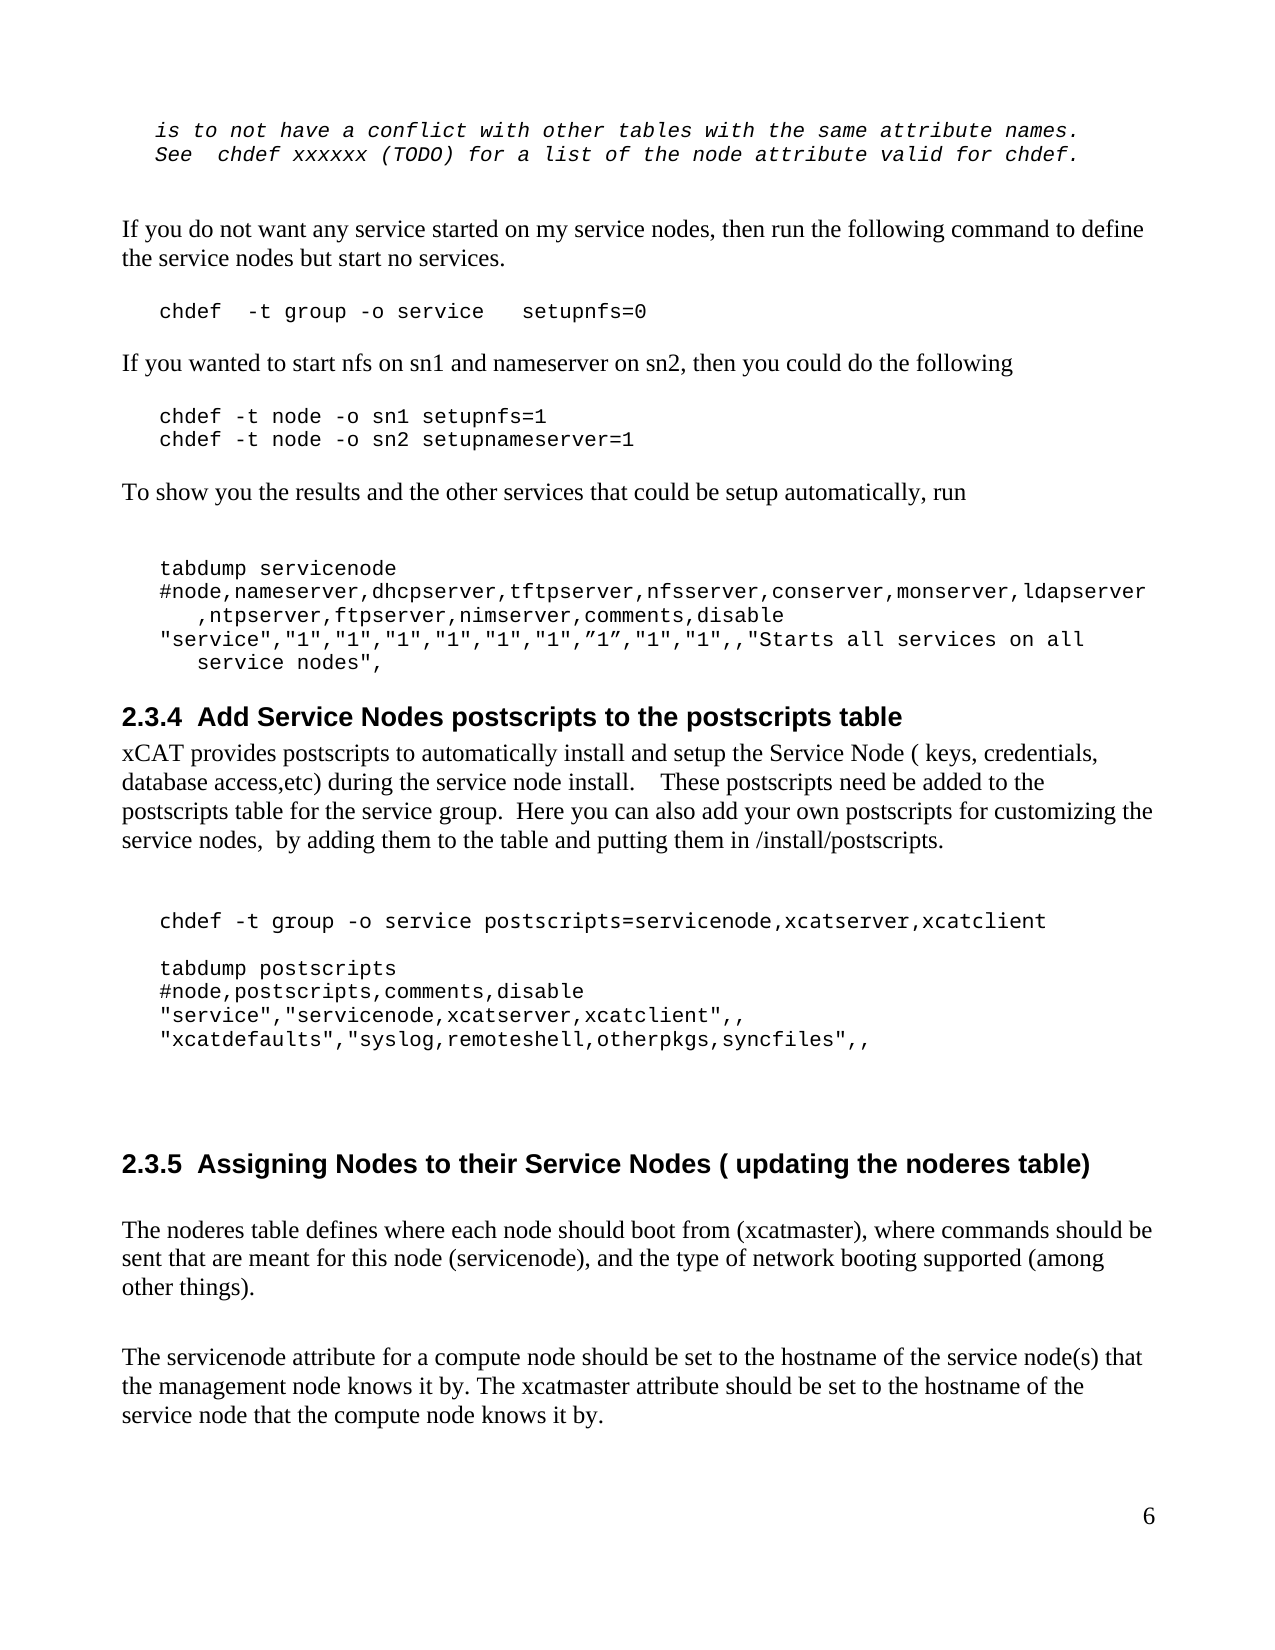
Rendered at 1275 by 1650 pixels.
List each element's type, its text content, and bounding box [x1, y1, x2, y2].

text If you do not want any service started on my service nodes, then run the following command to define the service nodes but start no services. [122, 214, 1155, 272]
subtitle Assigning Nodes to their Service Nodes ( updating the noderes table) [122, 1148, 1155, 1180]
text #node,nameserver,dhcpserver,tftpserver,nfsserver,conserver,monserver,ldapserver,ntpserver,ftpserver,nimserver,comments,disable [159, 581, 1155, 629]
text is to not have a conflict with other tables with the same attribute names. See chdef xxxxxx (TODO) for a list of the node attribute valid for chdef. [122, 120, 1155, 167]
text tabdump postscripts [159, 958, 1155, 982]
text chdef -t node -o sn2 setupnameserver=1 [159, 429, 1155, 453]
text #node,postscripts,comments,disable [159, 982, 1155, 1005]
text chdef -t group -o service setupnfs=0 [159, 301, 1155, 324]
text If you wanted to start nfs on sn1 and nameserver on sn2, then you could do the following [122, 348, 1155, 377]
text "xcatdefaults","syslog,remoteshell,otherpkgs,syncfiles",, [159, 1029, 1155, 1052]
text "service","servicenode,xcatserver,xcatclient",, [159, 1005, 1155, 1029]
text xCAT provides postscripts to automatically install and setup the Service Node ( keys, credentials, database access,etc) during the service node install. These postscripts need be added to the postscripts table for the service group. Here you can also add your own postscripts for customizing the service nodes, by adding them to the table and putting them in /install/postscripts. [122, 738, 1155, 853]
text To show you the results and the other services that could be setup automatically, run [122, 477, 1155, 505]
subtitle Add Service Nodes postscripts to the postscripts table [122, 701, 1155, 732]
text tabdump servicenode [159, 558, 1155, 581]
text The noderes table defines where each node should boot from (xcatmaster), where commands should be sent that are meant for this node (servicenode), and the type of network booting supported (among other things). [122, 1215, 1155, 1301]
text The servicenode attribute for a compute node should be set to the hostname of the service node(s) that the management node knows it by. The xcatmaster attribute should be set to the hostname of the service node that the compute node knows it by. [122, 1342, 1155, 1428]
text "service","1","1","1","1","1","1",”1”,"1","1",,"Starts all services on all service nodes", [159, 629, 1155, 676]
text chdef -t node -o sn1 setupnfs=1 [159, 406, 1155, 429]
text chdef -t group -o service postscripts=servicenode,xcatserver,xcatclient [122, 906, 1155, 934]
